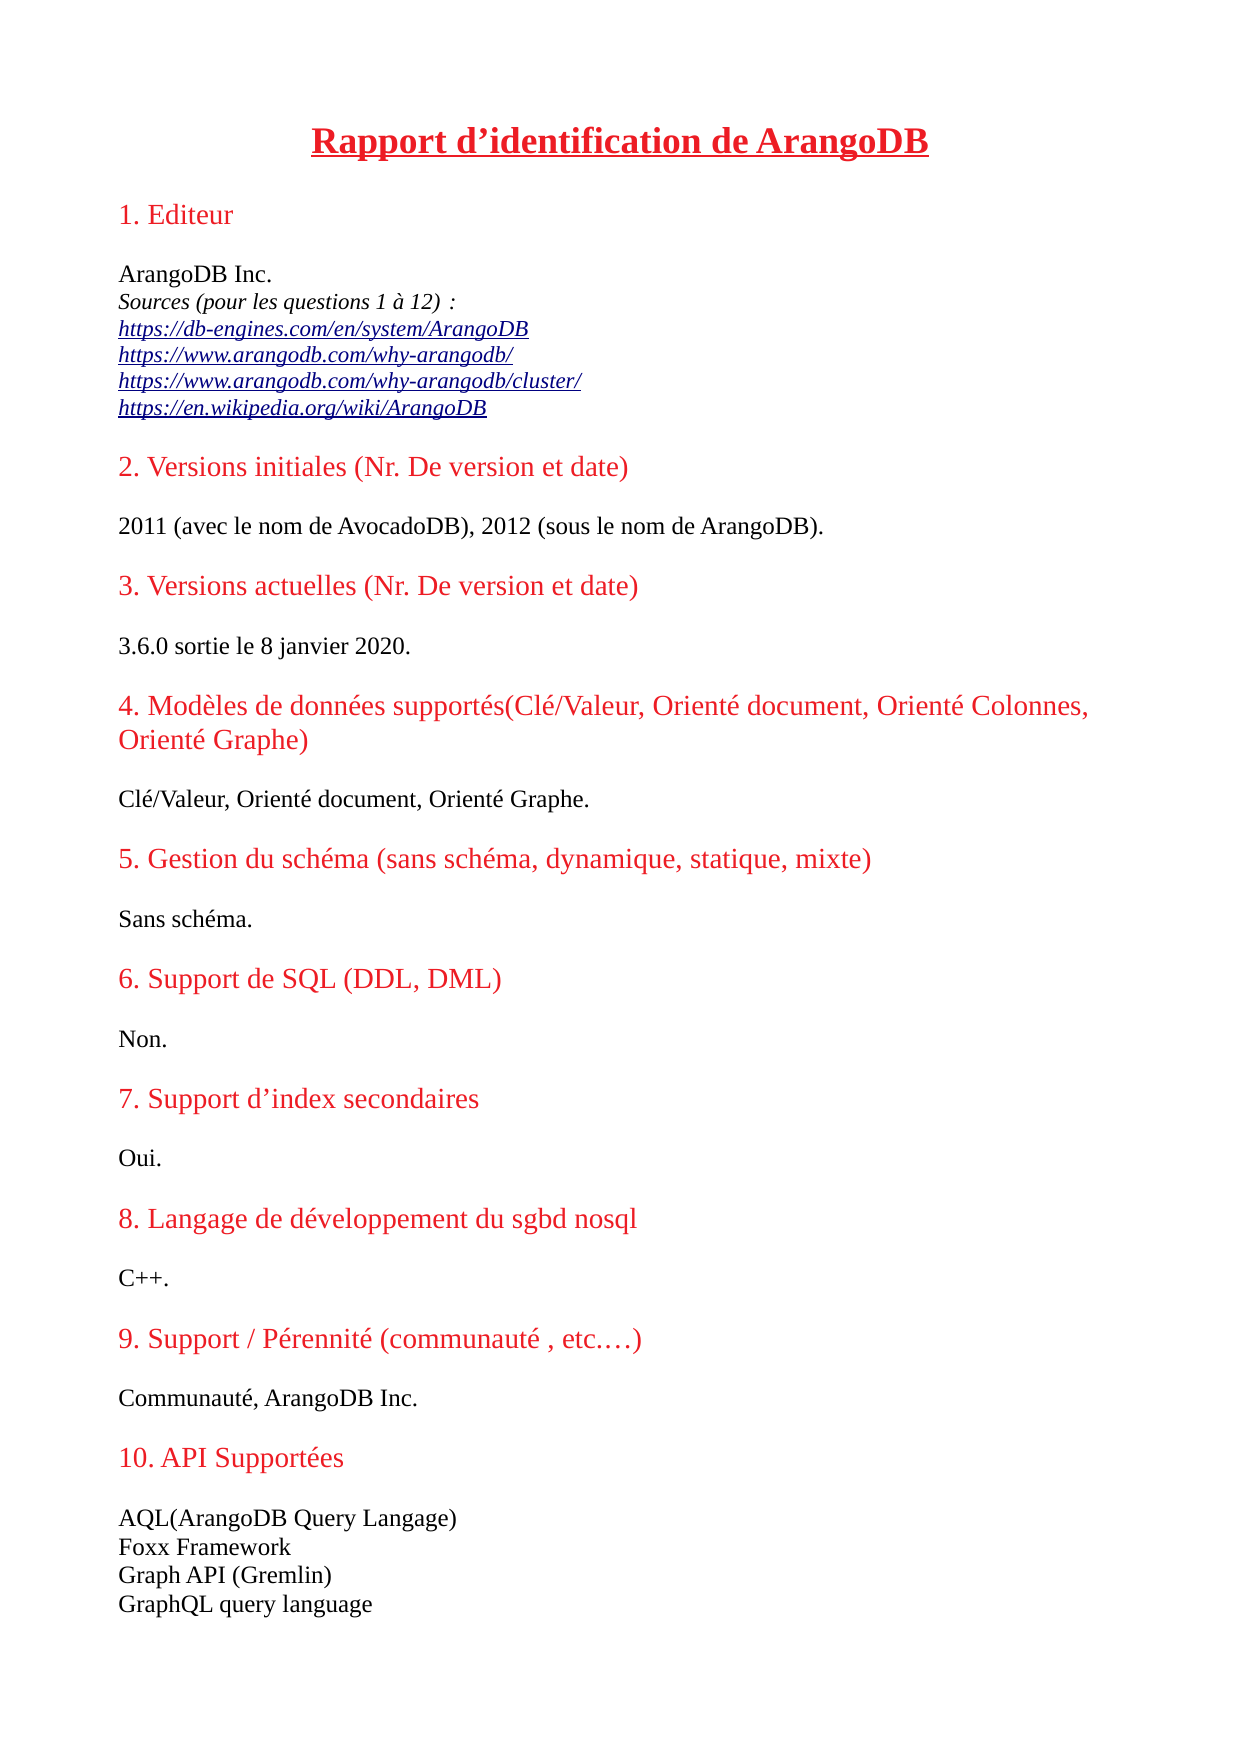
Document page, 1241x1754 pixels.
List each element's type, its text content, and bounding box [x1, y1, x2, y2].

text 5. Gestion du schéma (sans schéma, dynamique, statique, mixte) [118, 842, 1122, 875]
text 1. Editeur [118, 197, 1122, 231]
text C++. [118, 1263, 1122, 1292]
text Communauté, ArangoDB Inc. [118, 1383, 1122, 1412]
text Rapport d’identification de ArangoDB [118, 118, 1122, 161]
text 8. Langage de développement du sgbd nosql [118, 1201, 1122, 1234]
text https://www.arangodb.com/why-arangodb/ [118, 341, 1122, 367]
text 2. Versions initiales (Nr. De version et date) [118, 449, 1122, 482]
text https://en.wikipedia.org/wiki/ArangoDB [118, 394, 1122, 420]
text AQL(ArangoDB Query Langage) Foxx Framework Graph API (Gremlin) GraphQL query language [118, 1503, 1122, 1618]
text 7. Support d’index secondaires [118, 1081, 1122, 1115]
text 6. Support de SQL (DDL, DML) [118, 961, 1122, 995]
text Non. [118, 1024, 1122, 1052]
text 3. Versions actuelles (Nr. De version et date) [118, 568, 1122, 602]
text 3.6.0 sortie le 8 janvier 2020. [118, 631, 1122, 659]
text https://www.arangodb.com/why-arangodb/cluster/ [118, 367, 1122, 394]
text 10. API Supportées [118, 1441, 1122, 1474]
text 9. Support / Pérennité (communauté , etc.…) [118, 1321, 1122, 1354]
text 2011 (avec le nom de AvocadoDB), 2012 (sous le nom de ArangoDB). [118, 511, 1122, 540]
text Sources (pour les questions 1 à 12) : [118, 288, 1122, 314]
text 4. Modèles de données supportés(Clé/Valeur, Orienté document, Orienté Colonnes, Orienté Graphe) [118, 688, 1122, 755]
text https://db-engines.com/en/system/ArangoDB [118, 314, 1122, 341]
text Oui. [118, 1143, 1122, 1172]
text Sans schéma. [118, 904, 1122, 933]
text ArangoDB Inc. [118, 259, 1122, 288]
text Clé/Valeur, Orienté document, Orienté Graphe. [118, 784, 1122, 813]
